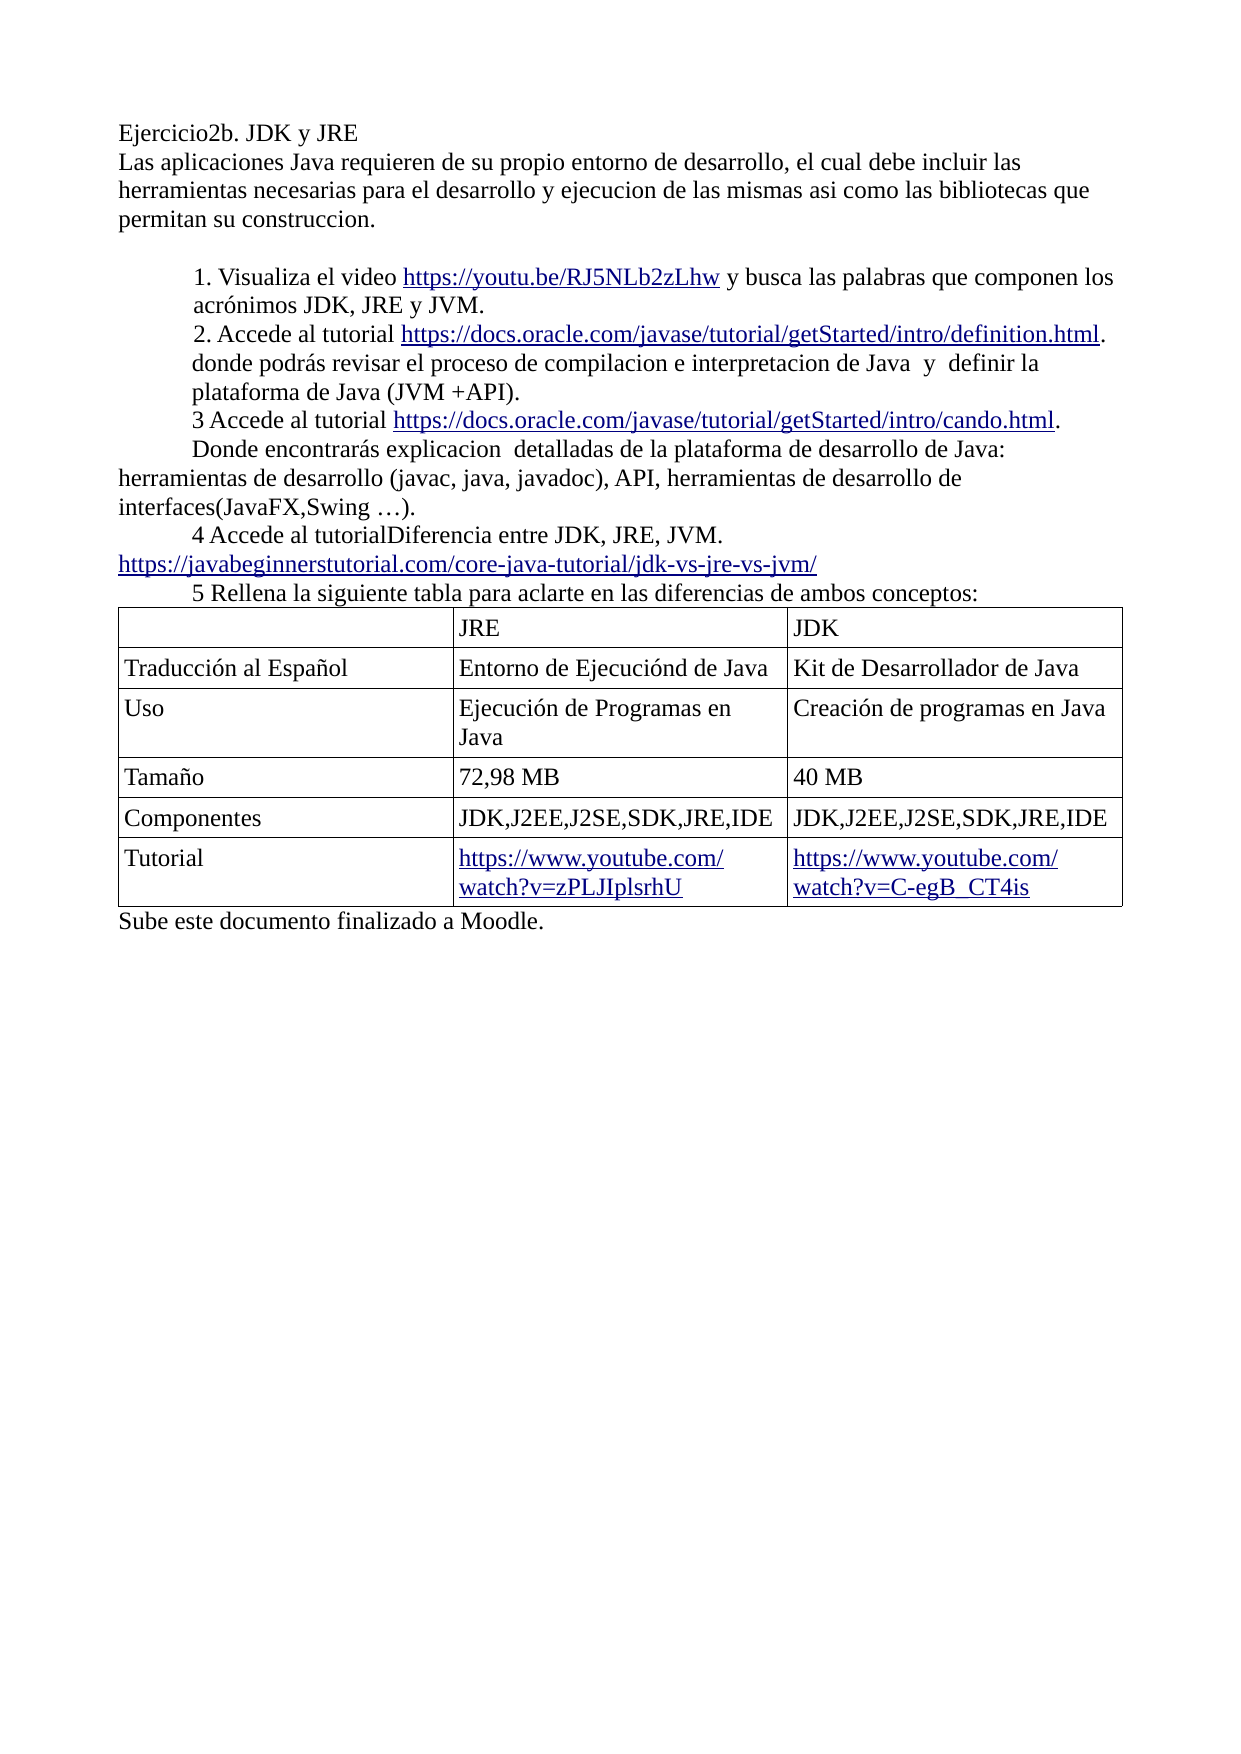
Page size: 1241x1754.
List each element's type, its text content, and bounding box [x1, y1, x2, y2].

table_header JRE [454, 608, 787, 647]
text 3 Accede al tutorial https://docs.oracle.com/javase/tutorial/getStarted/intro/cando.html. Donde encontrarás explicacion detalladas de la plataforma de desarrollo de Java: herramientas de desarrollo (javac, java, javadoc), API, herramientas de desarrollo de interfaces(JavaFX,Swing …). [118, 406, 1122, 521]
table_cell Creación de programas en Java [788, 689, 1122, 757]
text 4 Accede al tutorialDiferencia entre JDK, JRE, JVM. [118, 521, 1122, 549]
text permitan su construccion. [118, 204, 1122, 233]
text https://javabeginnerstutorial.com/core-java-tutorial/jdk-vs-jre-vs-jvm/ [118, 549, 1122, 578]
list 1. Visualiza el video https://youtu.be/RJ5NLb2zLhw y busca las palabras que componen los acrónimos JDK, JRE y JVM. [156, 262, 1122, 319]
table_cell 72,98 MB [454, 758, 787, 797]
text Ejercicio2b. JDK y JRE [118, 118, 1122, 147]
table_cell JDK,J2EE,J2SE,SDK,JRE,IDE [788, 798, 1122, 837]
list 2. Accede al tutorial https://docs.oracle.com/javase/tutorial/getStarted/intro/definition.html. [156, 319, 1122, 348]
table_cell Tamaño [119, 758, 453, 797]
table_cell Componentes [119, 798, 453, 837]
table_cell Ejecución de Programas en Java [454, 689, 787, 757]
table_cell https://www.youtube.com/watch?v=C-egB_CT4is [788, 838, 1122, 906]
table_header JDK [788, 608, 1122, 647]
table_cell Kit de Desarrollador de Java [788, 648, 1122, 687]
table_cell https://www.youtube.com/watch?v=zPLJIplsrhU [454, 838, 787, 906]
table_cell JDK,J2EE,J2SE,SDK,JRE,IDE [454, 798, 787, 837]
table_cell Uso [119, 689, 453, 757]
text 5 Rellena la siguiente tabla para aclarte en las diferencias de ambos conceptos: [118, 578, 1122, 607]
text herramientas necesarias para el desarrollo y ejecucion de las mismas asi como las bibliotecas que [118, 176, 1122, 204]
table_cell Tutorial [119, 838, 453, 906]
text Las aplicaciones Java requieren de su propio entorno de desarrollo, el cual debe incluir las [118, 147, 1122, 176]
table_header [119, 608, 453, 647]
text Sube este documento finalizado a Moodle. [118, 907, 1122, 935]
text donde podrás revisar el proceso de compilacion e interpretacion de Java y definir la plataforma de Java (JVM +API). [118, 348, 1122, 406]
table_cell Entorno de Ejecuciónd de Java [454, 648, 787, 687]
table_cell Traducción al Español [119, 648, 453, 687]
table_cell 40 MB [788, 758, 1122, 797]
